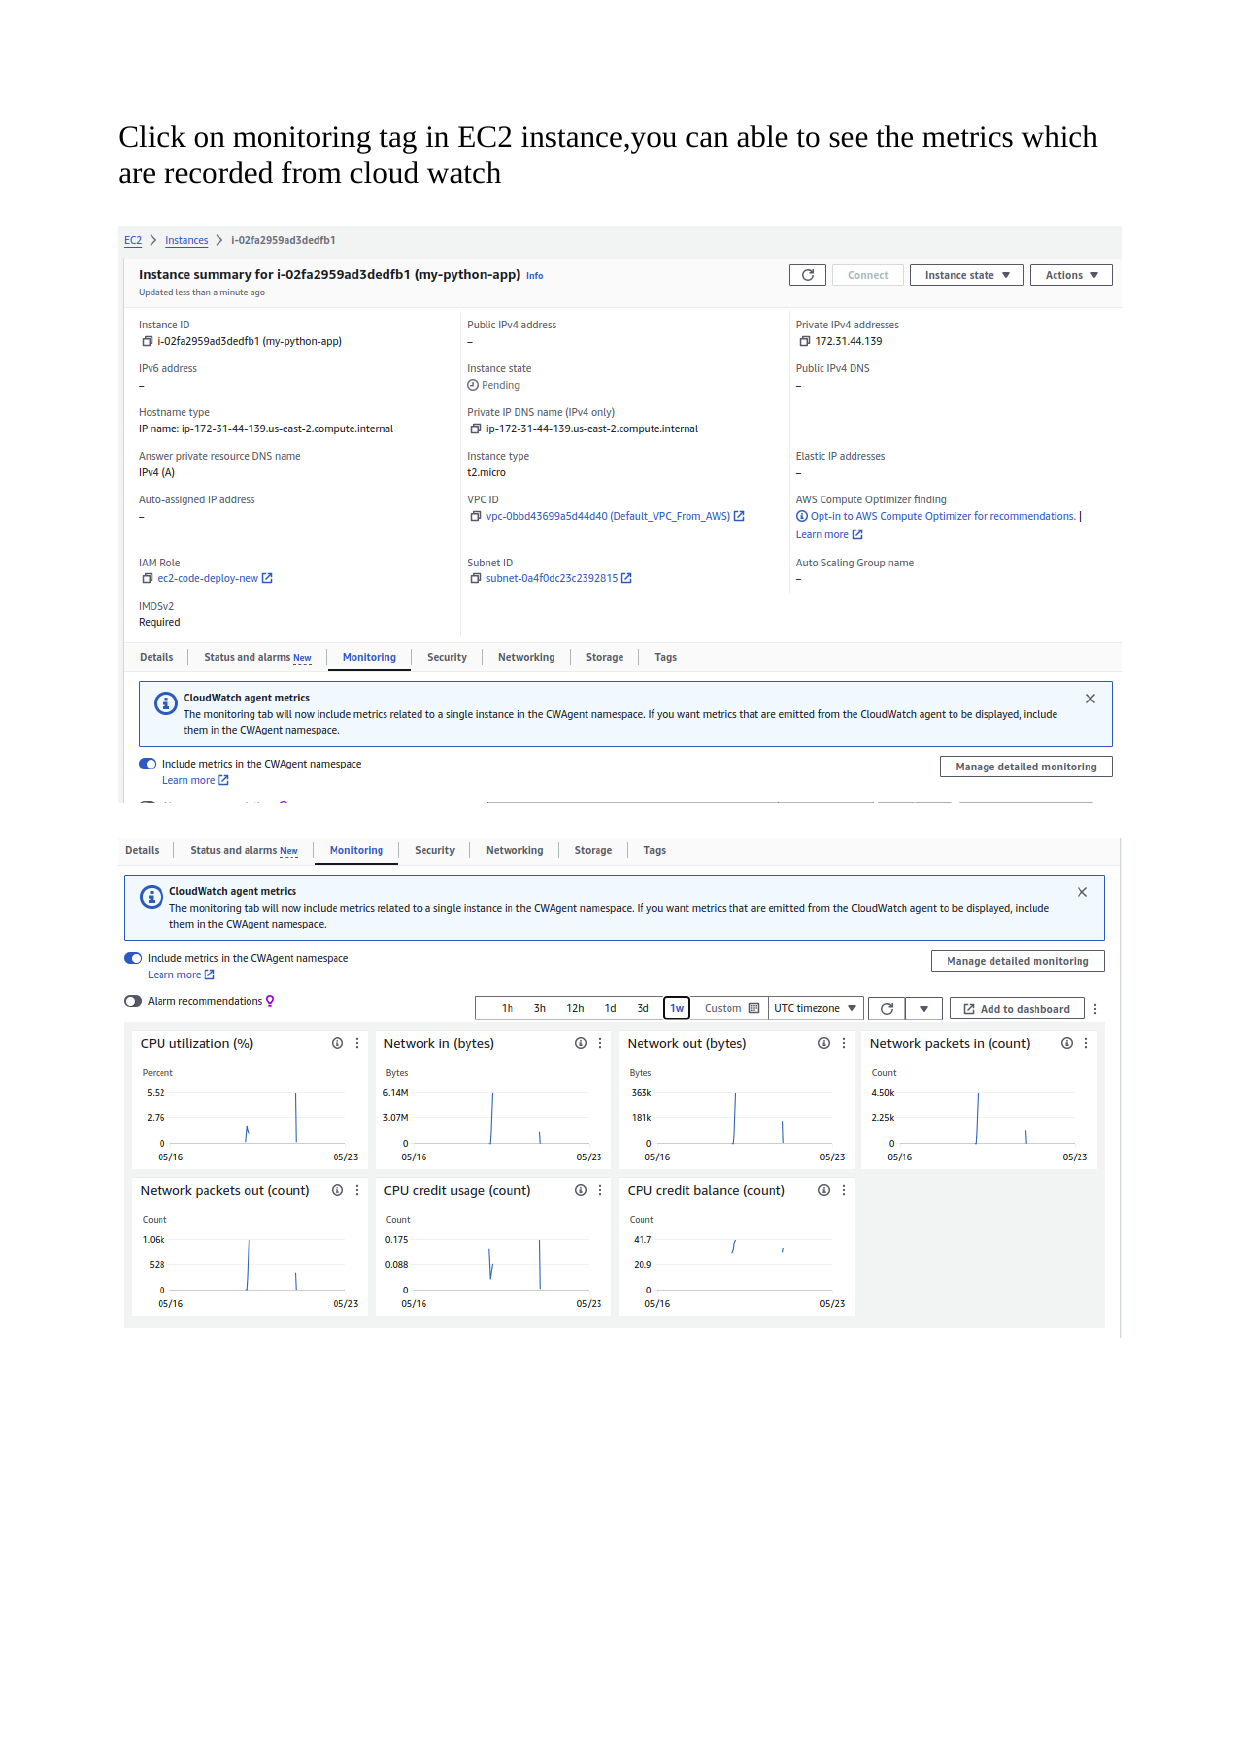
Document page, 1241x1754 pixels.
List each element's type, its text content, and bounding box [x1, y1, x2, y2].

picture [118, 226, 1123, 803]
text Click on monitoring tag in EC2 instance,you can able to see the metrics which are recorded from cloud watch [118, 118, 1122, 190]
picture [118, 838, 1123, 1338]
